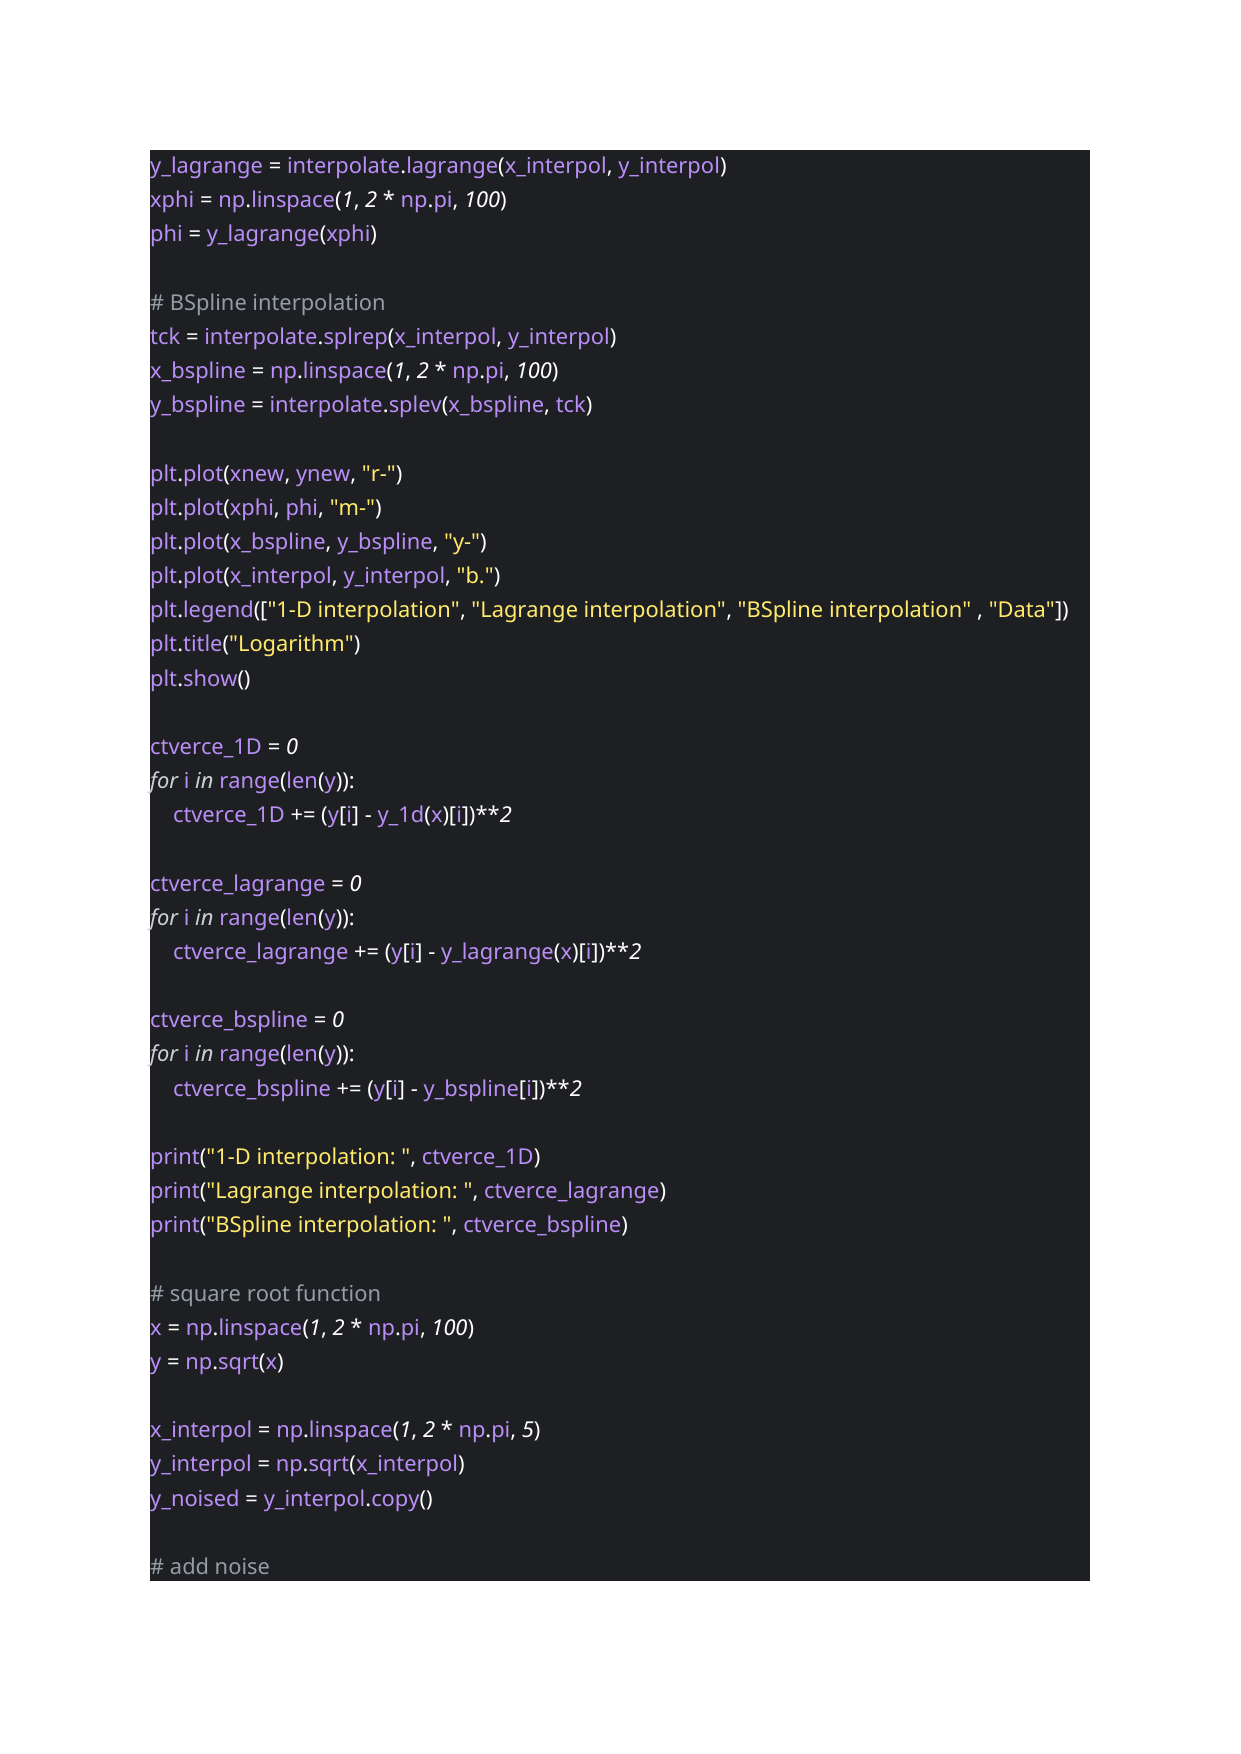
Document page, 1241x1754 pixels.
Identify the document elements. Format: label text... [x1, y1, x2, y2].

text y_lagrange = interpolate.lagrange(x_interpol, y_interpol) xphi = np.linspace(1, 2 * np.pi, 100) phi = y_lagrange(xphi) # BSpline interpolation tck = interpolate.splrep(x_interpol, y_interpol) x_bspline = np.linspace(1, 2 * np.pi, 100) y_bspline = interpolate.splev(x_bspline, tck) plt.plot(xnew, ynew, "r-") plt.plot(xphi, phi, "m-") plt.plot(x_bspline, y_bspline, "y-") plt.plot(x_interpol, y_interpol, "b.") plt.legend(["1-D interpolation", "Lagrange interpolation", "BSpline interpolation" , "Data"]) plt.title("Logarithm") plt.show() ctverce_1D = 0 for i in range(len(y)): ctverce_1D += (y[i] - y_1d(x)[i])**2 ctverce_lagrange = 0 for i in range(len(y)): ctverce_lagrange += (y[i] - y_lagrange(x)[i])**2 ctverce_bspline = 0 for i in range(len(y)): ctverce_bspline += (y[i] - y_bspline[i])**2 print("1-D interpolation: ", ctverce_1D) print("Lagrange interpolation: ", ctverce_lagrange) print("BSpline interpolation: ", ctverce_bspline) # square root function x = np.linspace(1, 2 * np.pi, 100) y = np.sqrt(x) x_interpol = np.linspace(1, 2 * np.pi, 5) y_interpol = np.sqrt(x_interpol) y_noised = y_interpol.copy() # add noise [150, 150, 1090, 1581]
